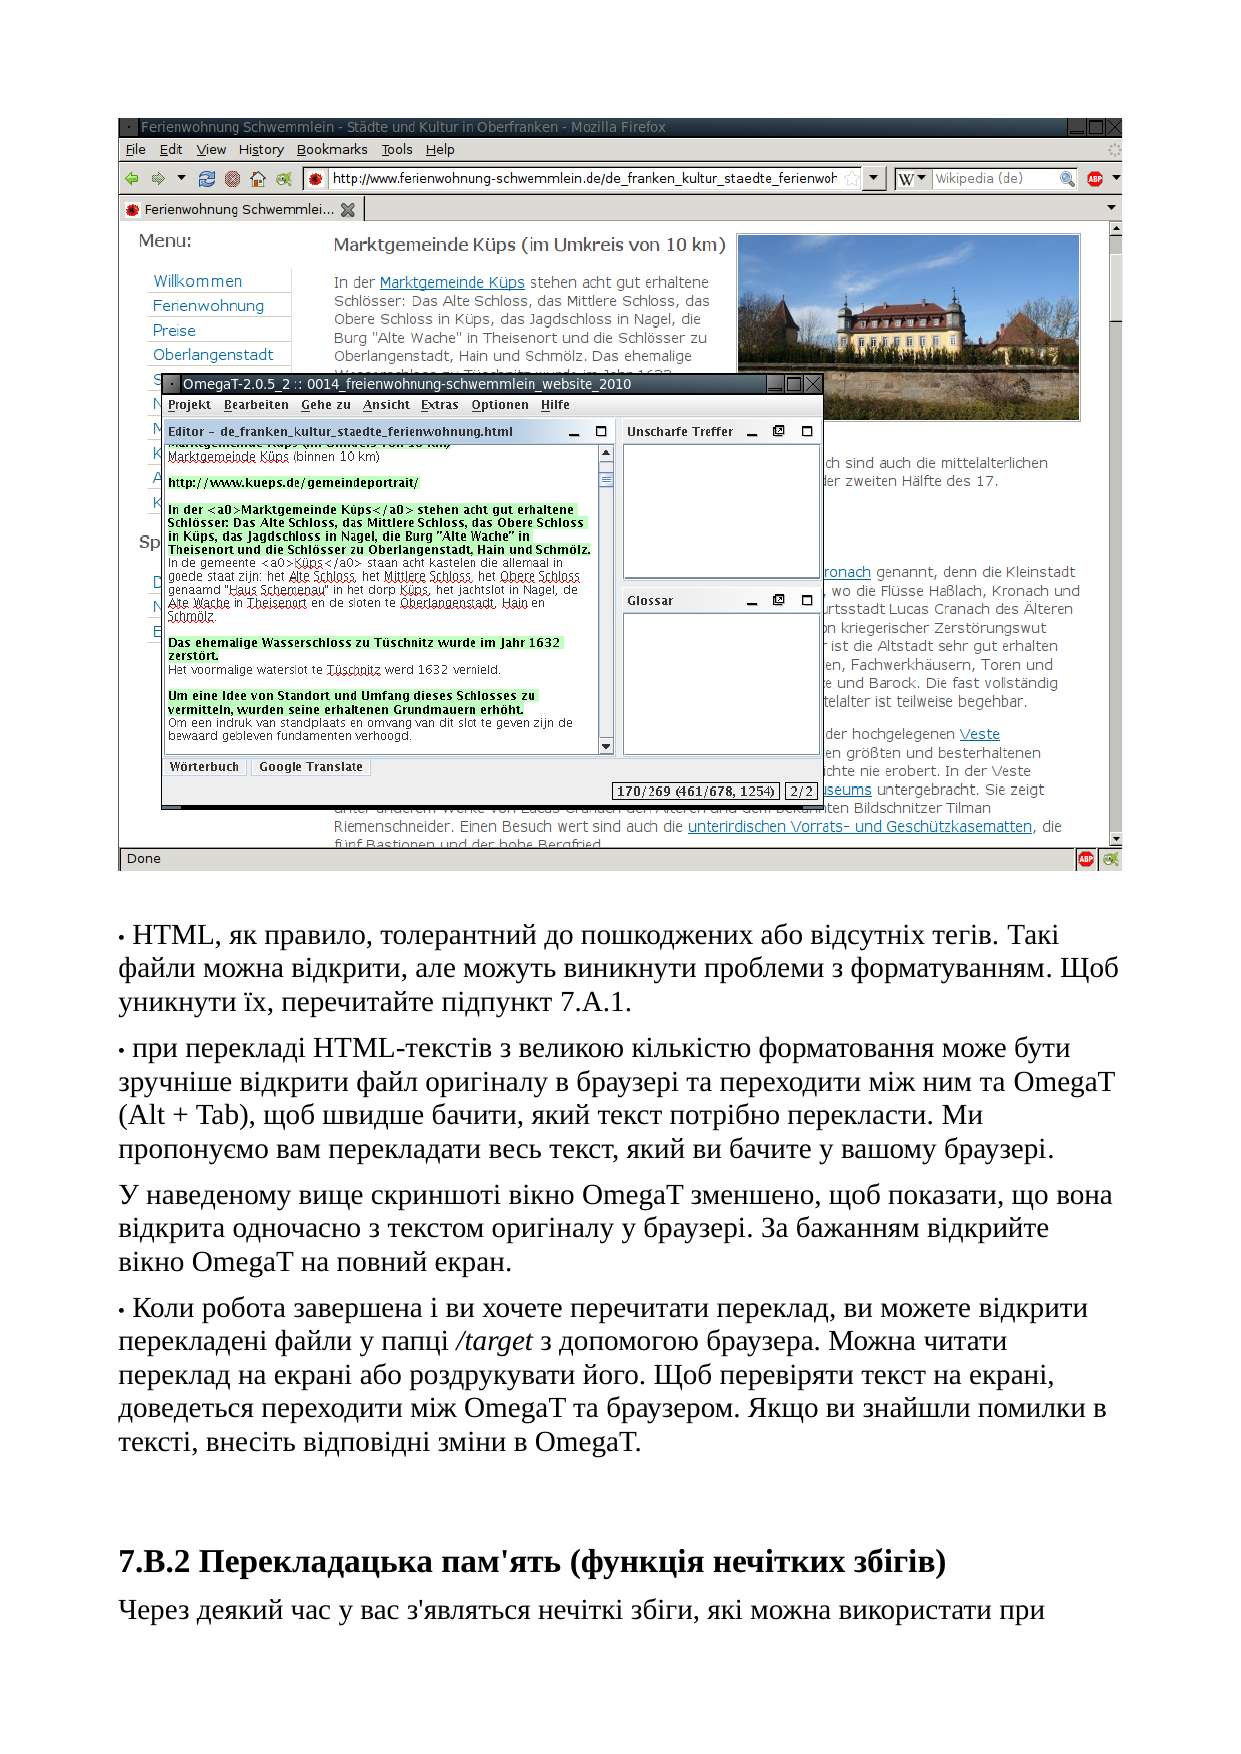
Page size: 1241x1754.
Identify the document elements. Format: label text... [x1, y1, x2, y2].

list при перекладі HTML-текстів з великою кількістю форматовання може бути зручніше відкрити файл оригіналу в браузері та переходити між ним та OmegaT (Alt + Tab), щоб швидше бачити, який текст потрібно перекласти. Ми пропонуємо вам перекладати весь текст, який ви бачите у вашому браузері. [118, 1030, 1122, 1164]
list У наведеному вище скриншоті вікно OmegaT зменшено, щоб показати, що вона відкрита одночасно з текстом оригіналу у браузері. За бажанням відкрийте вікно OmegaT на повний екран. [118, 1177, 1122, 1277]
picture [118, 118, 1123, 871]
list HTML, як правило, толерантний до пошкоджених або відсутніх тегів. Такі файли можна відкрити, але можуть виникнути проблеми з форматуванням. Щоб уникнути їх, перечитайте підпункт 7.A.1. [118, 917, 1122, 1018]
text Через деякий час у вас з'являться нечіткі збіги, які можна використати при [118, 1592, 1122, 1626]
list Коли робота завершена і ви хочете перечитати переклад, ви можете відкрити перекладені файли у папці /target з допомогою браузера. Можна читати переклад на екрані або роздрукувати його. Щоб перевіряти текст на екрані, доведеться переходити між OmegaT та браузером. Якщо ви знайшли помилки в тексті, внесіть відповідні зміни в OmegaT. [118, 1290, 1122, 1458]
subtitle 7.B.2 Перекладацька пам'ять (функція нечітких збігів) [118, 1541, 1122, 1579]
